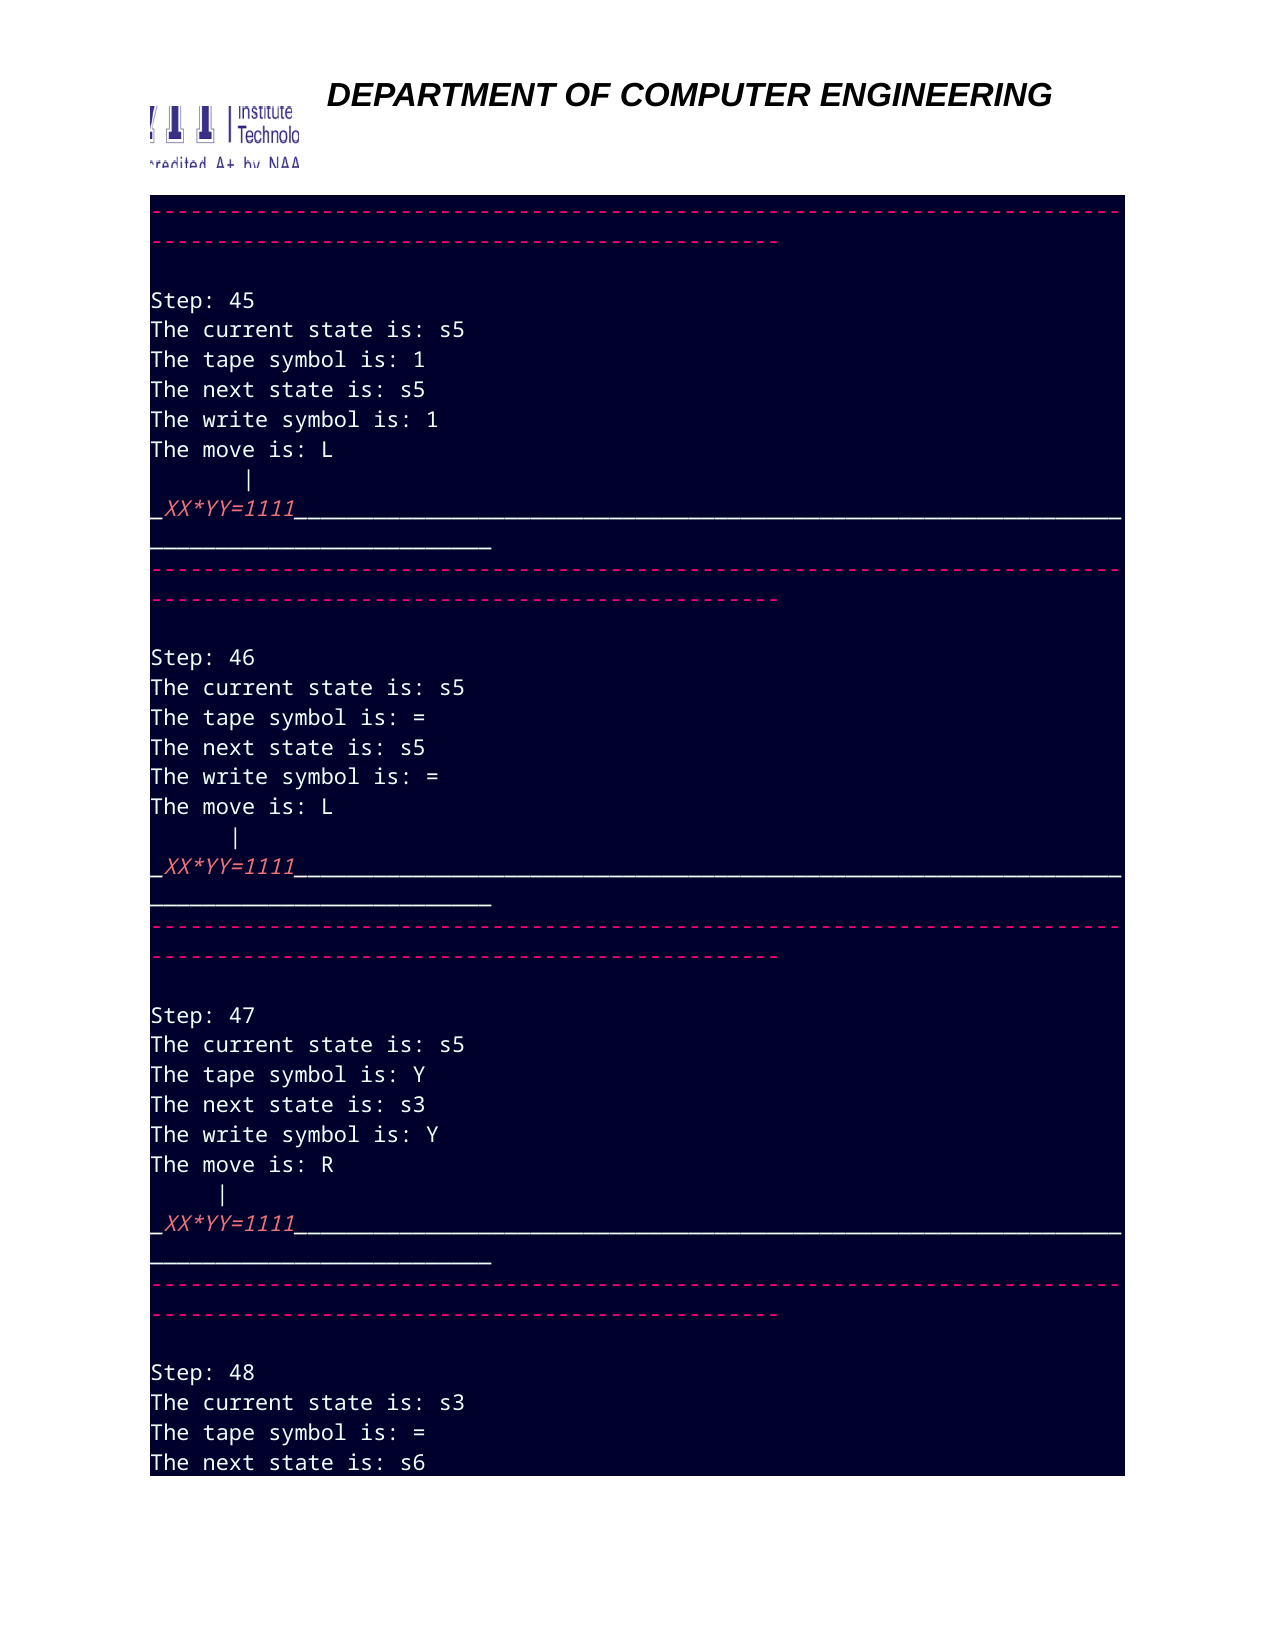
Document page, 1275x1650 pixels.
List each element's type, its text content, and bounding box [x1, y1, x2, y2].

text | [150, 1178, 1125, 1208]
text The write symbol is: Y [150, 1119, 1125, 1148]
text The move is: L [150, 433, 1125, 463]
text The next state is: s3 [150, 1089, 1125, 1119]
text _XX*YY=1111_________________________________________________________________________________________ [150, 851, 1125, 910]
text The tape symbol is: = [150, 702, 1125, 731]
text The move is: L [150, 791, 1125, 821]
text Step: 48 [150, 1357, 1125, 1387]
text The current state is: s5 [150, 672, 1125, 702]
text -------------------------------------------------------------------------------------------------------------------------- [150, 910, 1125, 970]
text The next state is: s6 [150, 1446, 1125, 1476]
text Step: 47 [150, 999, 1125, 1029]
text Step: 46 [150, 642, 1125, 672]
text | [150, 821, 1125, 851]
text The next state is: s5 [150, 374, 1125, 404]
text -------------------------------------------------------------------------------------------------------------------------- [150, 195, 1125, 255]
text The current state is: s3 [150, 1387, 1125, 1417]
text Step: 45 [150, 284, 1125, 314]
text The next state is: s5 [150, 731, 1125, 761]
text _XX*YY=1111_________________________________________________________________________________________ [150, 493, 1125, 553]
text _XX*YY=1111_________________________________________________________________________________________ [150, 1208, 1125, 1268]
text -------------------------------------------------------------------------------------------------------------------------- [150, 1268, 1125, 1327]
text The move is: R [150, 1148, 1125, 1178]
text The current state is: s5 [150, 314, 1125, 344]
text | [150, 463, 1125, 493]
text The tape symbol is: 1 [150, 344, 1125, 374]
text The write symbol is: 1 [150, 404, 1125, 433]
text -------------------------------------------------------------------------------------------------------------------------- [150, 553, 1125, 612]
text The current state is: s5 [150, 1029, 1125, 1059]
text The tape symbol is: Y [150, 1059, 1125, 1089]
text The tape symbol is: = [150, 1417, 1125, 1446]
text The write symbol is: = [150, 761, 1125, 791]
